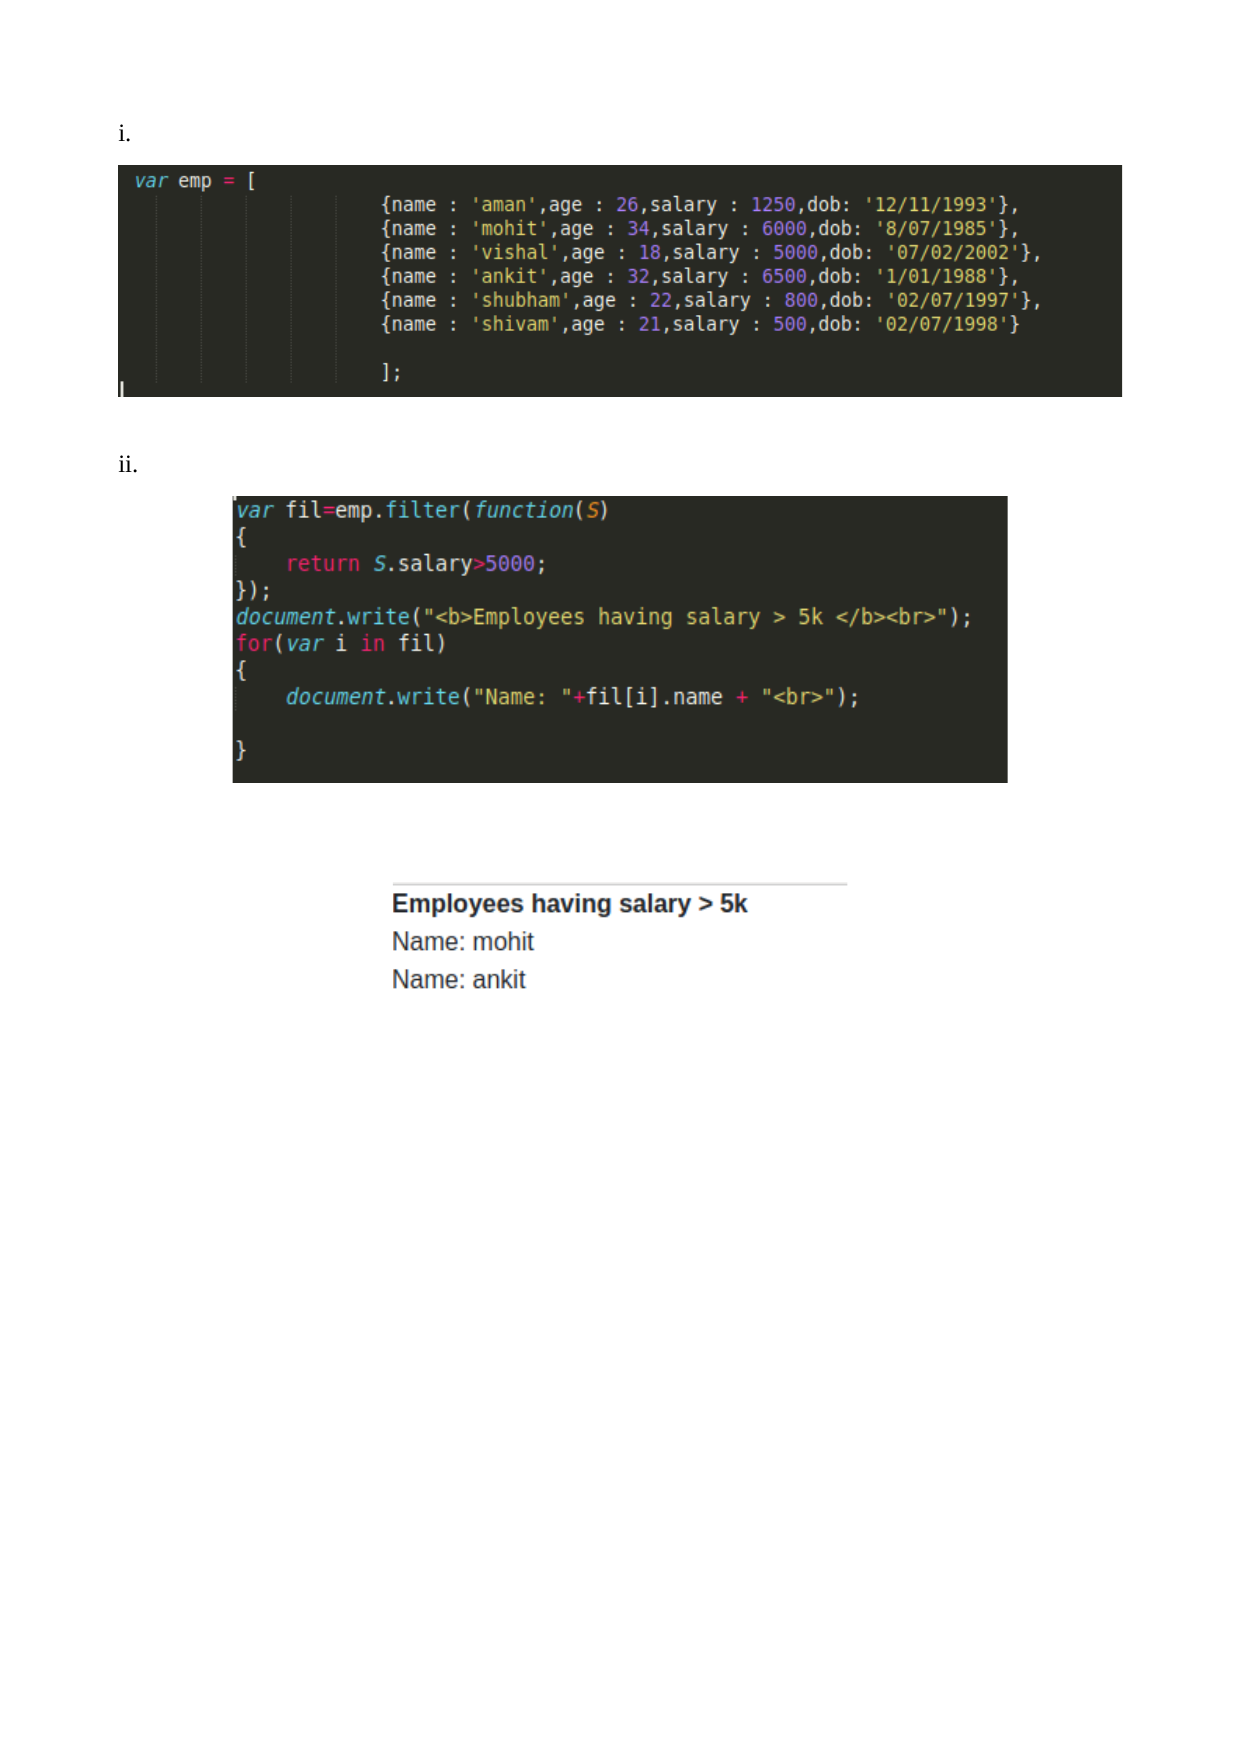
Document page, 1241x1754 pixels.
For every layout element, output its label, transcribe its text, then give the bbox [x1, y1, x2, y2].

text ii. [118, 449, 1122, 478]
picture [392, 882, 848, 1017]
picture [232, 496, 1008, 783]
picture [118, 165, 1123, 397]
text i. [118, 118, 1122, 147]
